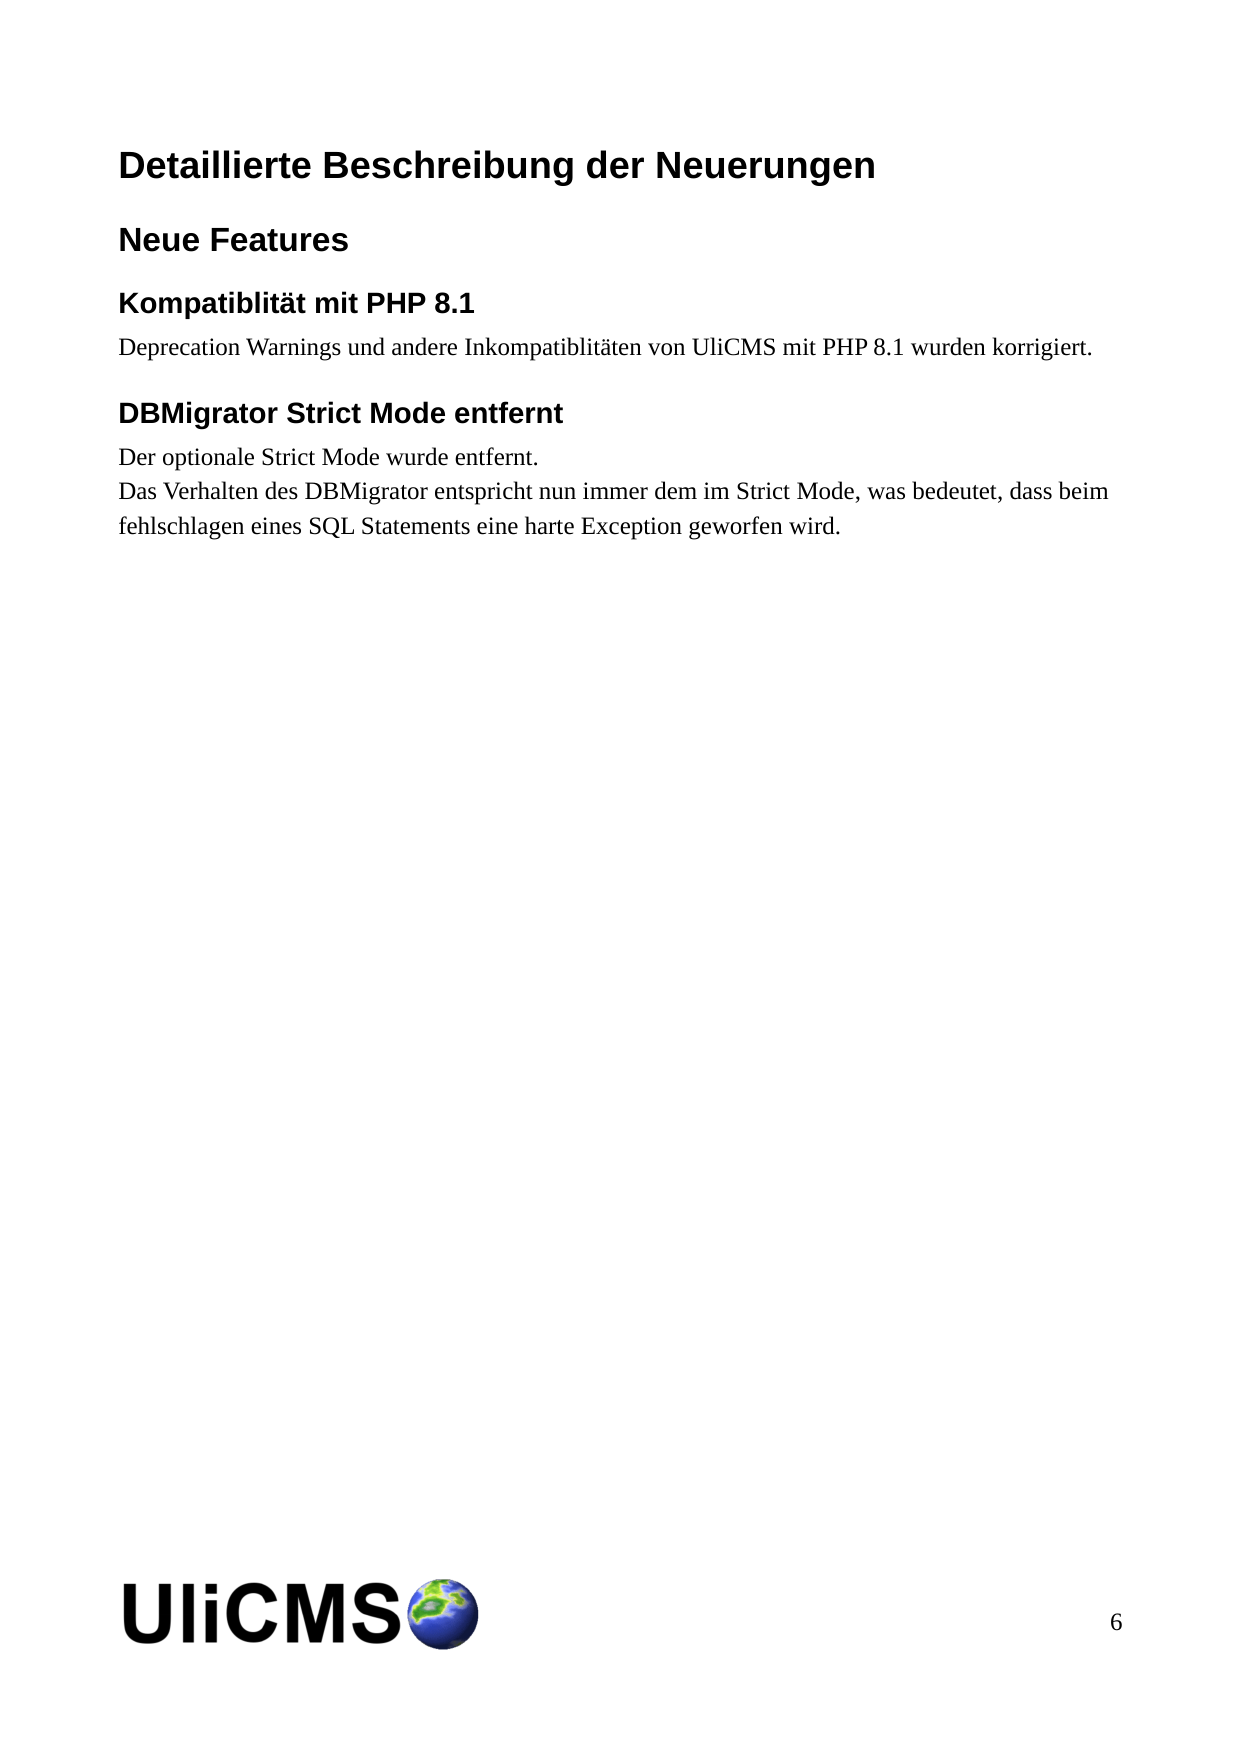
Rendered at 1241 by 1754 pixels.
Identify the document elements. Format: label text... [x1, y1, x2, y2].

text Der optionale Strict Mode wurde entfernt. Das Verhalten des DBMigrator entspricht nun immer dem im Strict Mode, was bedeutet, dass beim fehlschlagen eines SQL Statements eine harte Exception geworfen wird. [118, 442, 1122, 540]
text Deprecation Warnings und andere Inkompatiblitäten von UliCMS mit PHP 8.1 wurden korrigiert. [118, 332, 1122, 361]
subtitle Detaillierte Beschreibung der Neuerungen [118, 143, 1122, 187]
picture [118, 1578, 479, 1652]
subtitle DBMigrator Strict Mode entfernt [118, 396, 1122, 429]
subtitle Neue Features [118, 220, 1122, 259]
subtitle Kompatiblität mit PHP 8.1 [118, 286, 1122, 319]
